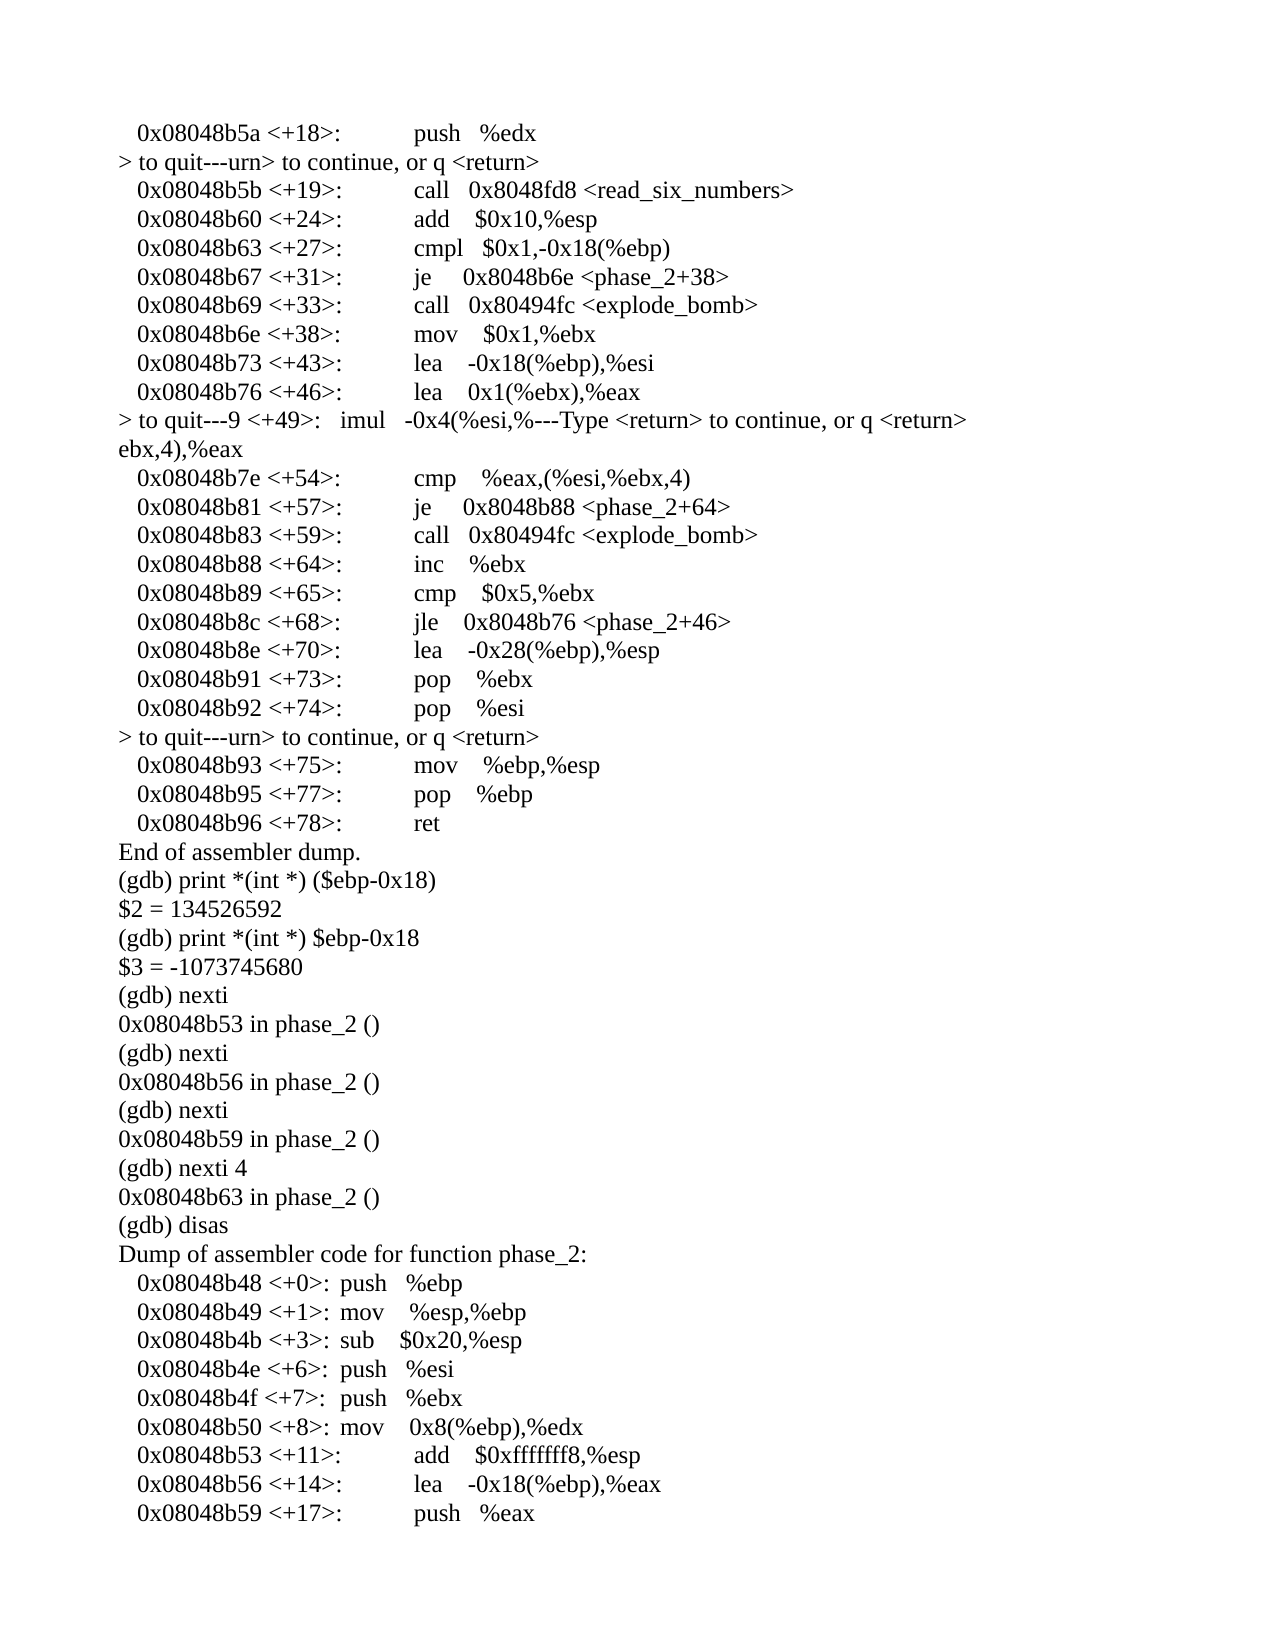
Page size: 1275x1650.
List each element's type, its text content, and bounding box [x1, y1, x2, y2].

text 0x08048b6e <+38>: mov $0x1,%ebx [118, 319, 1157, 348]
text 0x08048b76 <+46>: lea 0x1(%ebx),%eax [118, 377, 1157, 406]
text 0x08048b4f <+7>: push %ebx [118, 1383, 1157, 1412]
text 0x08048b5a <+18>: push %edx [118, 118, 1157, 147]
text Dump of assembler code for function phase_2: [118, 1239, 1157, 1268]
text 0x08048b8e <+70>: lea -0x28(%ebp),%esp [118, 636, 1157, 664]
text 0x08048b4e <+6>: push %esi [118, 1354, 1157, 1383]
text (gdb) disas [118, 1211, 1157, 1239]
text 0x08048b88 <+64>: inc %ebx [118, 549, 1157, 578]
text 0x08048b83 <+59>: call 0x80494fc <explode_bomb> [118, 521, 1157, 549]
text 0x08048b81 <+57>: je 0x8048b88 <phase_2+64> [118, 492, 1157, 521]
text ebx,4),%eax [118, 434, 1157, 463]
text End of assembler dump. [118, 837, 1157, 866]
text 0x08048b93 <+75>: mov %ebp,%esp [118, 751, 1157, 779]
text 0x08048b7e <+54>: cmp %eax,(%esi,%ebx,4) [118, 463, 1157, 492]
text $3 = -1073745680 [118, 952, 1157, 981]
text 0x08048b56 in phase_2 () [118, 1067, 1157, 1096]
text 0x08048b53 in phase_2 () [118, 1009, 1157, 1038]
text 0x08048b50 <+8>: mov 0x8(%ebp),%edx [118, 1412, 1157, 1441]
text (gdb) nexti [118, 1096, 1157, 1124]
text 0x08048b63 in phase_2 () [118, 1182, 1157, 1211]
text > to quit---urn> to continue, or q <return> [118, 722, 1157, 751]
text 0x08048b4b <+3>: sub $0x20,%esp [118, 1326, 1157, 1354]
text > to quit---urn> to continue, or q <return> [118, 147, 1157, 176]
text > to quit---9 <+49>: imul -0x4(%esi,%---Type <return> to continue, or q <return> [118, 406, 1157, 434]
text 0x08048b59 <+17>: push %eax [118, 1498, 1157, 1527]
text 0x08048b73 <+43>: lea -0x18(%ebp),%esi [118, 348, 1157, 377]
text (gdb) nexti [118, 1038, 1157, 1067]
text 0x08048b48 <+0>: push %ebp [118, 1268, 1157, 1297]
text 0x08048b63 <+27>: cmpl $0x1,-0x18(%ebp) [118, 233, 1157, 262]
text (gdb) nexti 4 [118, 1153, 1157, 1182]
text (gdb) print *(int *) $ebp-0x18 [118, 923, 1157, 952]
text 0x08048b56 <+14>: lea -0x18(%ebp),%eax [118, 1469, 1157, 1498]
text 0x08048b96 <+78>: ret [118, 808, 1157, 837]
text 0x08048b91 <+73>: pop %ebx [118, 664, 1157, 693]
text (gdb) nexti [118, 981, 1157, 1009]
text (gdb) print *(int *) ($ebp-0x18) [118, 866, 1157, 894]
text 0x08048b60 <+24>: add $0x10,%esp [118, 204, 1157, 233]
text 0x08048b8c <+68>: jle 0x8048b76 <phase_2+46> [118, 607, 1157, 636]
text 0x08048b5b <+19>: call 0x8048fd8 <read_six_numbers> [118, 176, 1157, 204]
text $2 = 134526592 [118, 894, 1157, 923]
text 0x08048b67 <+31>: je 0x8048b6e <phase_2+38> [118, 262, 1157, 291]
text 0x08048b69 <+33>: call 0x80494fc <explode_bomb> [118, 291, 1157, 319]
text 0x08048b53 <+11>: add $0xfffffff8,%esp [118, 1441, 1157, 1469]
text 0x08048b59 in phase_2 () [118, 1124, 1157, 1153]
text 0x08048b92 <+74>: pop %esi [118, 693, 1157, 722]
text 0x08048b89 <+65>: cmp $0x5,%ebx [118, 578, 1157, 607]
text 0x08048b49 <+1>: mov %esp,%ebp [118, 1297, 1157, 1326]
text 0x08048b95 <+77>: pop %ebp [118, 779, 1157, 808]
